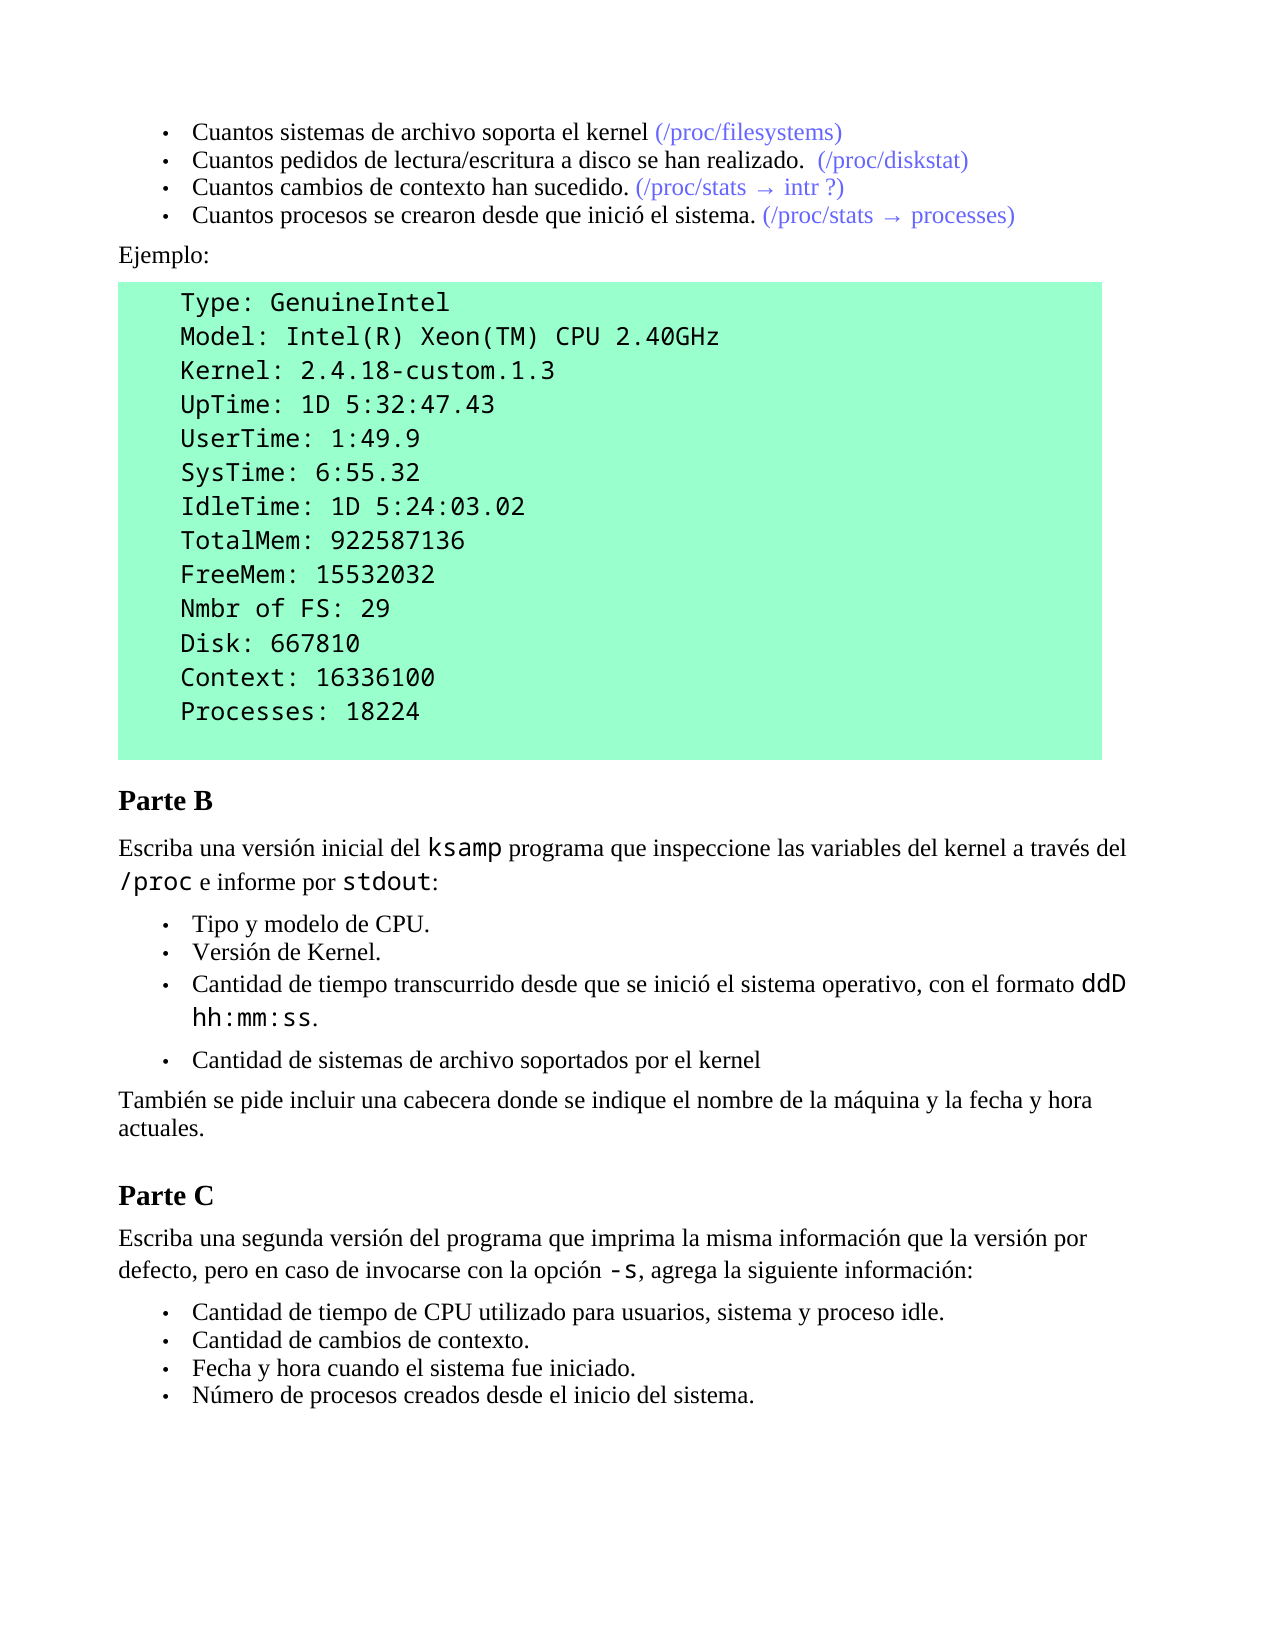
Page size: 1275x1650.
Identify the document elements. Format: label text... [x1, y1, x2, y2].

list Cantidad de tiempo transcurrido desde que se inició el sistema operativo, con el formato ddD hh:mm:ss. [162, 966, 1157, 1034]
list Fecha y hora cuando el sistema fue iniciado. [162, 1354, 1157, 1382]
text Ejemplo: [118, 241, 1157, 269]
table_header Type: GenuineIntel Model: Intel(R) Xeon(TM) CPU 2.40GHz Kernel: 2.4.18-custom.1.3 UpTime: 1D 5:32:47.43 UserTime: 1:49.9 SysTime: 6:55.32 IdleTime: 1D 5:24:03.02 TotalMem: 922587136 FreeMem: 15532032 Nmbr of FS: 29 Disk: 667810 Context: 16336100 Processes: 18224 [118, 282, 1102, 760]
text Escriba una segunda versión del programa que imprima la misma información que la versión por defecto, pero en caso de invocarse con la opción -s, agrega la siguiente información: [118, 1224, 1157, 1286]
list Cantidad de tiempo de CPU utilizado para usuarios, sistema y proceso idle. [162, 1298, 1157, 1326]
list Cuantos pedidos de lectura/escritura a disco se han realizado. (/proc/diskstat) [162, 146, 1157, 173]
list Cantidad de sistemas de archivo soportados por el kernel [162, 1046, 1157, 1074]
subtitle Parte B [118, 785, 1157, 817]
list Cuantos cambios de contexto han sucedido. (/proc/stats → intr ?) [162, 173, 1157, 201]
list Cuantos procesos se crearon desde que inició el sistema. (/proc/stats → processes) [162, 201, 1157, 229]
text Escriba una versión inicial del ksamp programa que inspeccione las variables del kernel a través del /proc e informe por stdout: [118, 829, 1157, 898]
list Tipo y modelo de CPU. [162, 910, 1157, 938]
list Cuantos sistemas de archivo soporta el kernel (/proc/filesystems) [162, 118, 1157, 146]
list Número de procesos creados desde el inicio del sistema. [162, 1382, 1157, 1409]
text También se pide incluir una cabecera donde se indique el nombre de la máquina y la fecha y hora actuales. [118, 1086, 1157, 1142]
subtitle Parte C [118, 1179, 1157, 1212]
list Cantidad de cambios de contexto. [162, 1326, 1157, 1354]
list Versión de Kernel. [162, 938, 1157, 966]
